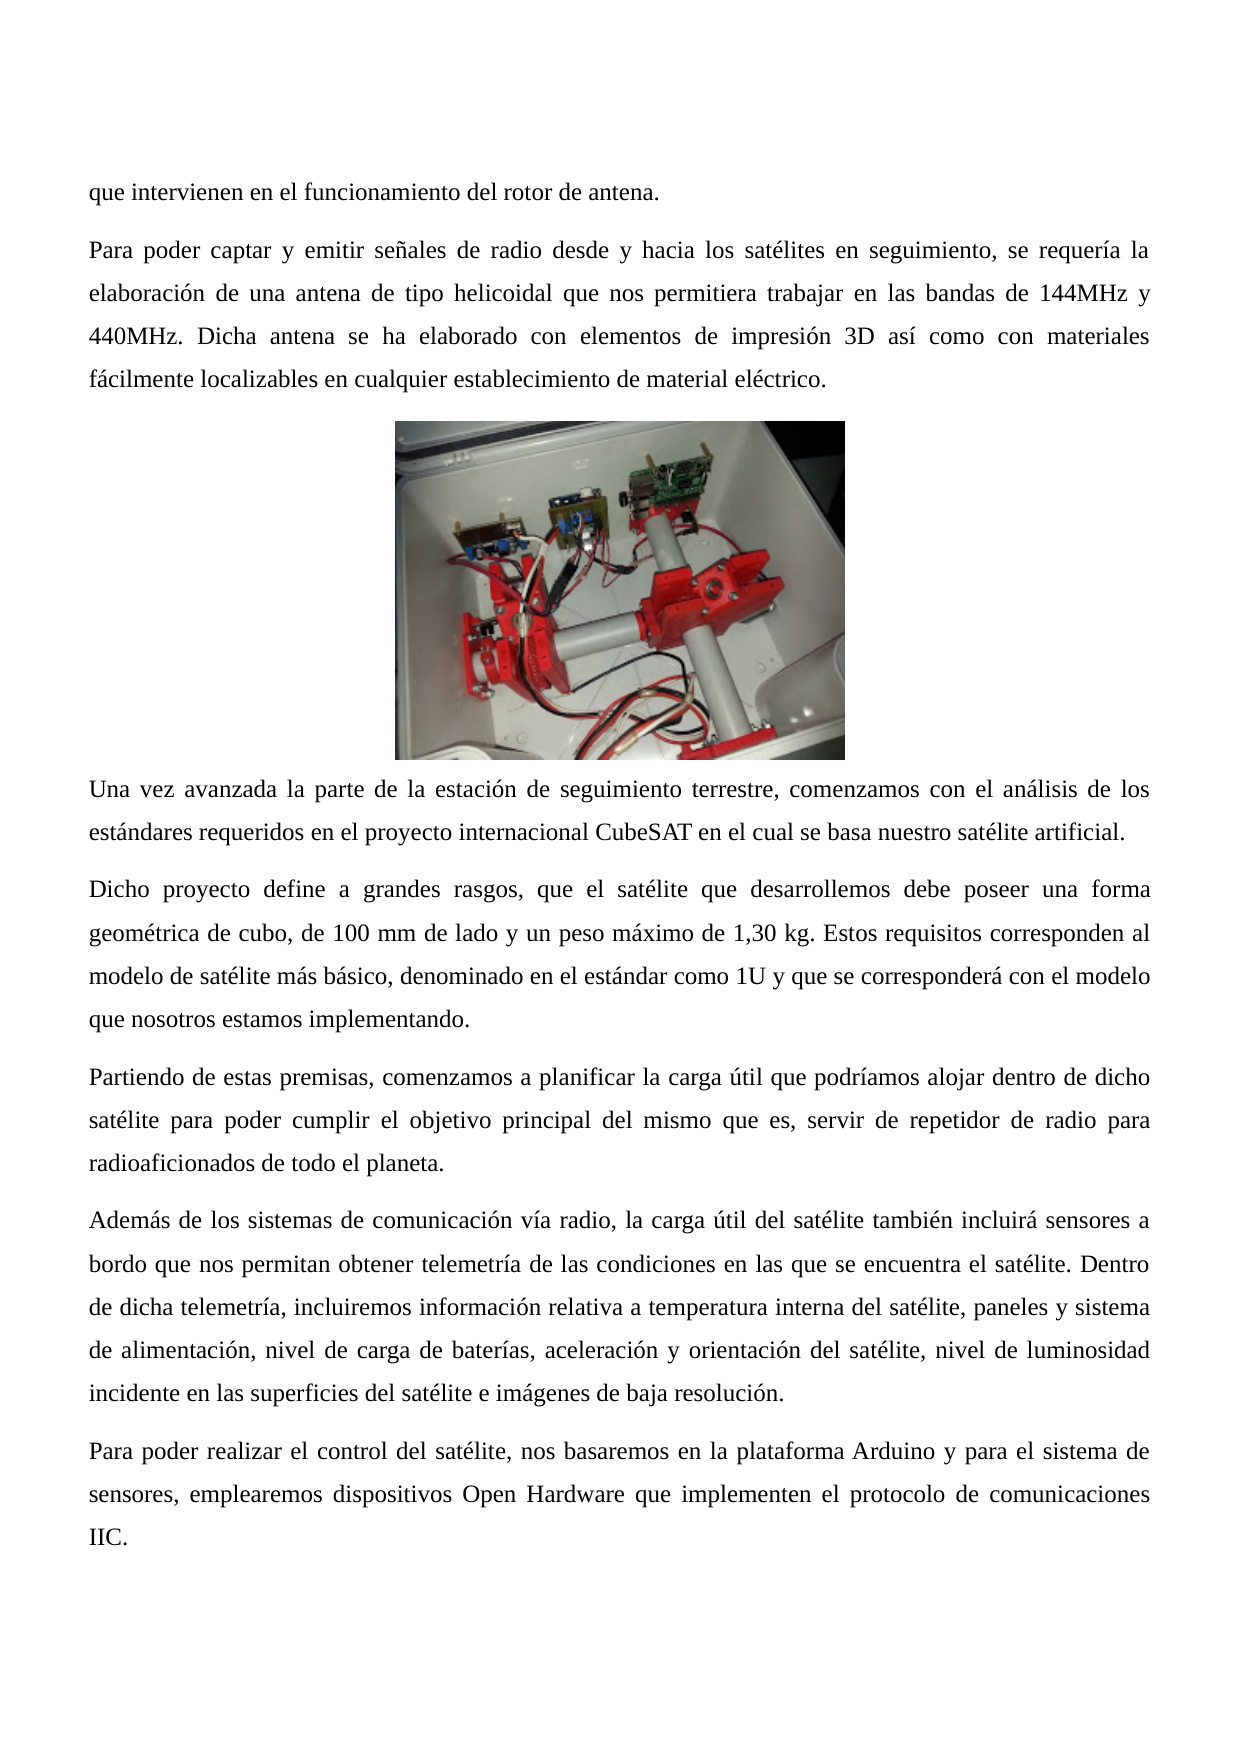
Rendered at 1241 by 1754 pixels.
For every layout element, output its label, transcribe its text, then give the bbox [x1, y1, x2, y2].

text Partiendo de estas premisas, comenzamos a planificar la carga útil que podríamos alojar dentro de dicho satélite para poder cumplir el objetivo principal del mismo que es, servir de repetidor de radio para radioaficionados de todo el planeta. [88, 1062, 1152, 1177]
text Para poder realizar el control del satélite, nos basaremos en la plataforma Arduino y para el sistema de sensores, emplearemos dispositivos Open Hardware que implementen el protocolo de comunicaciones IIC. [88, 1436, 1152, 1551]
text Para poder captar y emitir señales de radio desde y hacia los satélites en seguimiento, se requería la elaboración de una antena de tipo helicoidal que nos permitiera trabajar en las bandas de 144MHz y 440MHz. Dicha antena se ha elaborado con elementos de impresión 3D así como con materiales fácilmente localizables en cualquier establecimiento de material eléctrico. [88, 235, 1152, 393]
text Una vez avanzada la parte de la estación de seguimiento terrestre, comenzamos con el análisis de los estándares requeridos en el proyecto internacional CubeSAT en el cual se basa nuestro satélite artificial. [88, 422, 1152, 846]
text que intervienen en el funcionamiento del rotor de antena. [88, 177, 1152, 206]
text Dicho proyecto define a grandes rasgos, que el satélite que desarrollemos debe poseer una forma geométrica de cubo, de 100 mm de lado y un peso máximo de 1,30 kg. Estos requisitos corresponden al modelo de satélite más básico, denominado en el estándar como 1U y que se corresponderá con el modelo que nosotros estamos implementando. [88, 874, 1152, 1033]
picture [395, 421, 845, 760]
text Además de los sistemas de comunicación vía radio, la carga útil del satélite también incluirá sensores a bordo que nos permitan obtener telemetría de las condiciones en las que se encuentra el satélite. Dentro de dicha telemetría, incluiremos información relativa a temperatura interna del satélite, paneles y sistema de alimentación, nivel de carga de baterías, aceleración y orientación del satélite, nivel de luminosidad incidente en las superficies del satélite e imágenes de baja resolución. [88, 1206, 1152, 1407]
